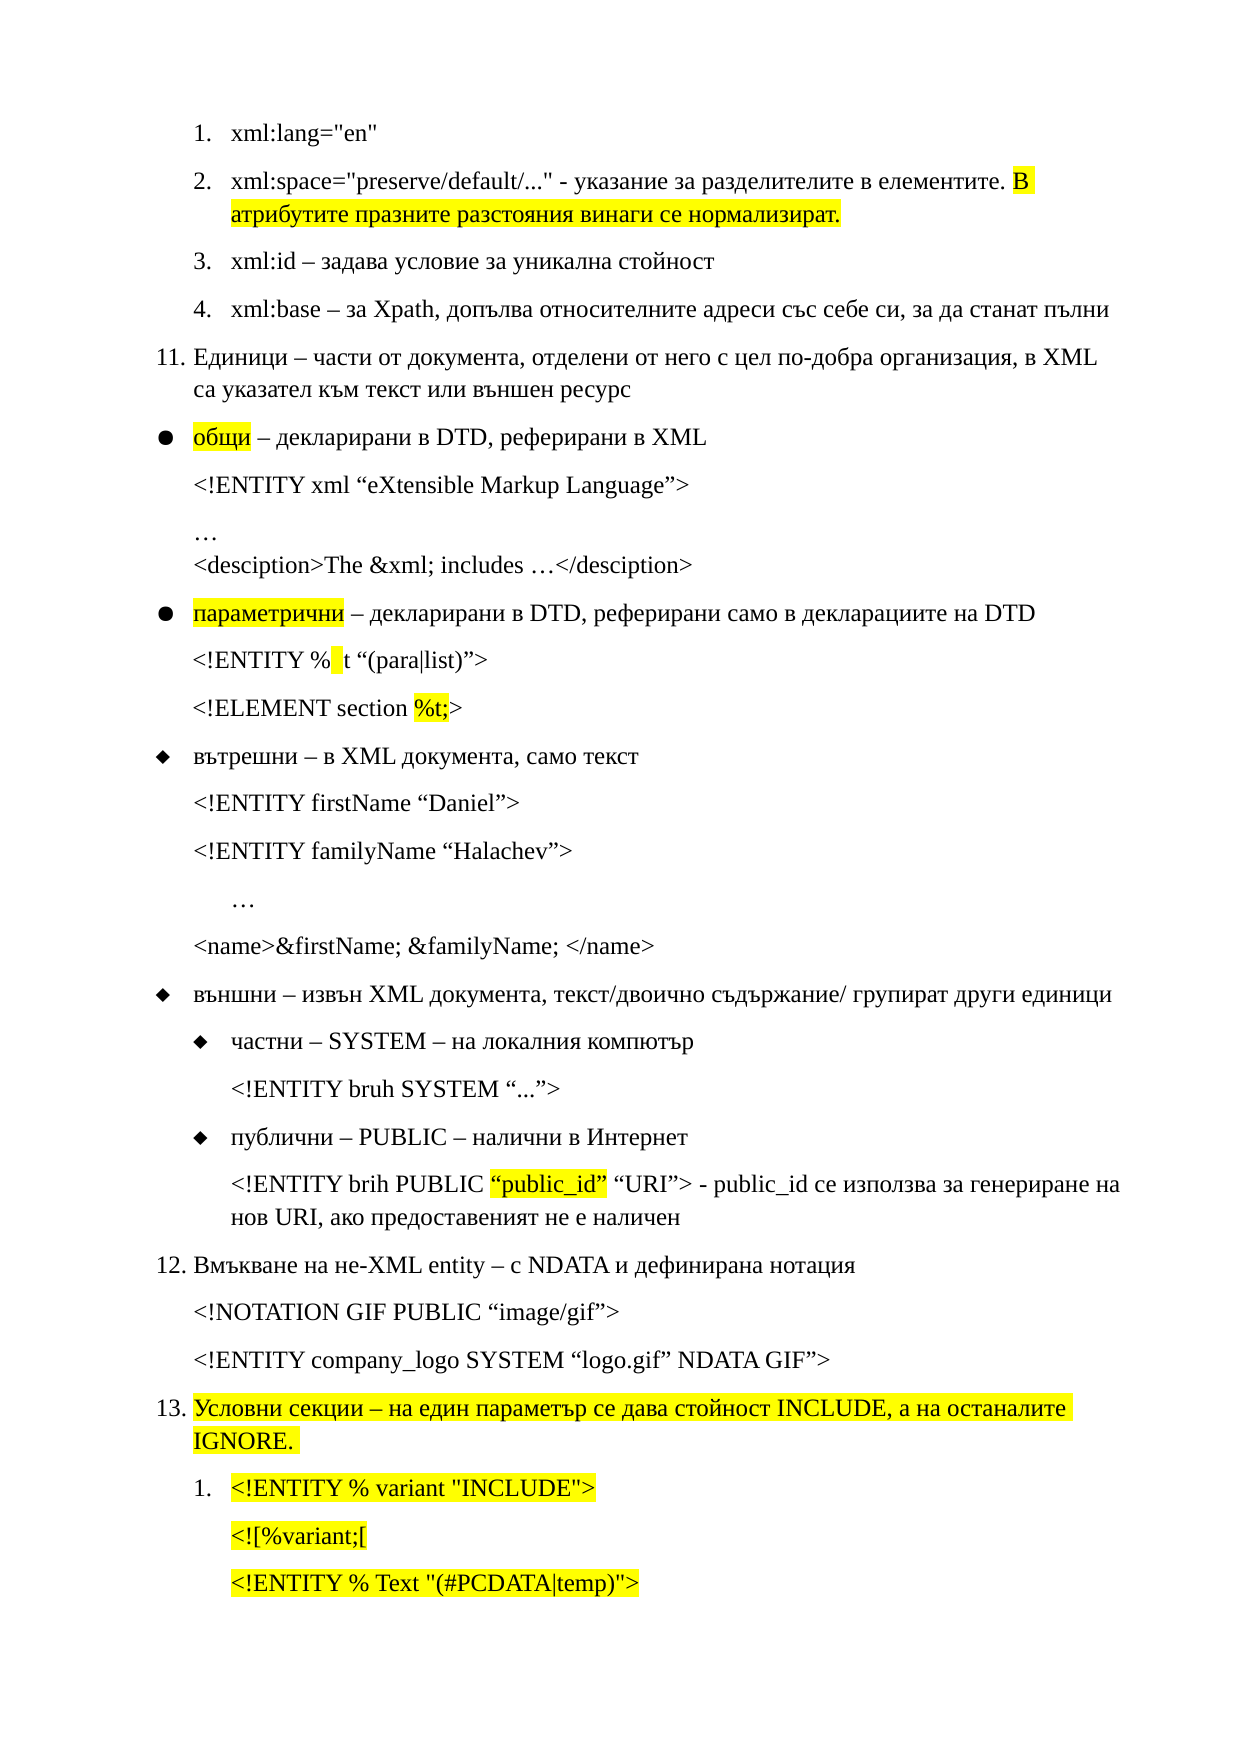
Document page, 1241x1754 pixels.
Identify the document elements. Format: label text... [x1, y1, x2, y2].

list xml:id – задава условие за уникална стойност [193, 246, 1122, 275]
list външни – извън XML документа, текст/двоично съдържание/ групират други единици [156, 979, 1122, 1008]
list <!ENTITY xml “eXtensible Markup Language”> [156, 470, 1122, 498]
list <!ENTITY company_logo SYSTEM “logo.gif” NDATA GIF”> [156, 1345, 1122, 1374]
list публични – PUBLIC – налични в Интернет [193, 1122, 1122, 1150]
list вътрешни – в XML документа, само текст [156, 741, 1122, 769]
list … [193, 884, 1122, 912]
list <!ENTITY % variant "INCLUDE"> [193, 1473, 1122, 1502]
list параметрични – декларирани в DTD, реферирани само в декларациите на DTD [156, 598, 1122, 627]
list <!NOTATION GIF PUBLIC “image/gif”> [156, 1297, 1122, 1326]
list <!ENTITY familyName “Halachev”> [156, 836, 1122, 865]
list <!ENTITY firstName “Daniel”> [156, 788, 1122, 817]
list <name>&firstName; &familyName; </name> [156, 931, 1122, 960]
list Условни секции – на един параметър се дава стойност INCLUDE, а на останалите IGNORE. [156, 1393, 1122, 1454]
list Вмъкване на не-XML entity – с NDATA и дефинирана нотация [156, 1250, 1122, 1279]
list Единици – части от документа, отделени от него с цел по-добра организация, в XML са указател към текст или външен ресурс [156, 342, 1122, 403]
list <![%variant;[ [193, 1521, 1122, 1550]
list xml:lang="en" [193, 118, 1122, 147]
text <!ENTITY % t “(para|list)”> [118, 646, 1122, 674]
list <!ENTITY brih PUBLIC “public_id” “URI”> - public_id се използва за генериране на нов URI, ако предоставеният не е наличен [193, 1169, 1122, 1231]
list общи – декларирани в DTD, реферирани в XML [156, 422, 1122, 451]
list xml:base – за Xpath, допълва относителните адреси със себе си, за да станат пълни [193, 294, 1122, 323]
list <!ENTITY bruh SYSTEM “...”> [193, 1074, 1122, 1103]
list … <desciption>The &xml; includes …</desciption> [156, 517, 1122, 579]
list частни – SYSTEM – на локалния компютър [193, 1026, 1122, 1055]
list xml:space="preserve/default/..." - указание за разделителите в елементите. В атрибутите празните разстояния винаги се нормализират. [193, 166, 1122, 227]
list <!ENTITY % Text "(#PCDATA|temp)"> [193, 1568, 1122, 1597]
text <!ELEMENT section %t;> [118, 693, 1122, 722]
